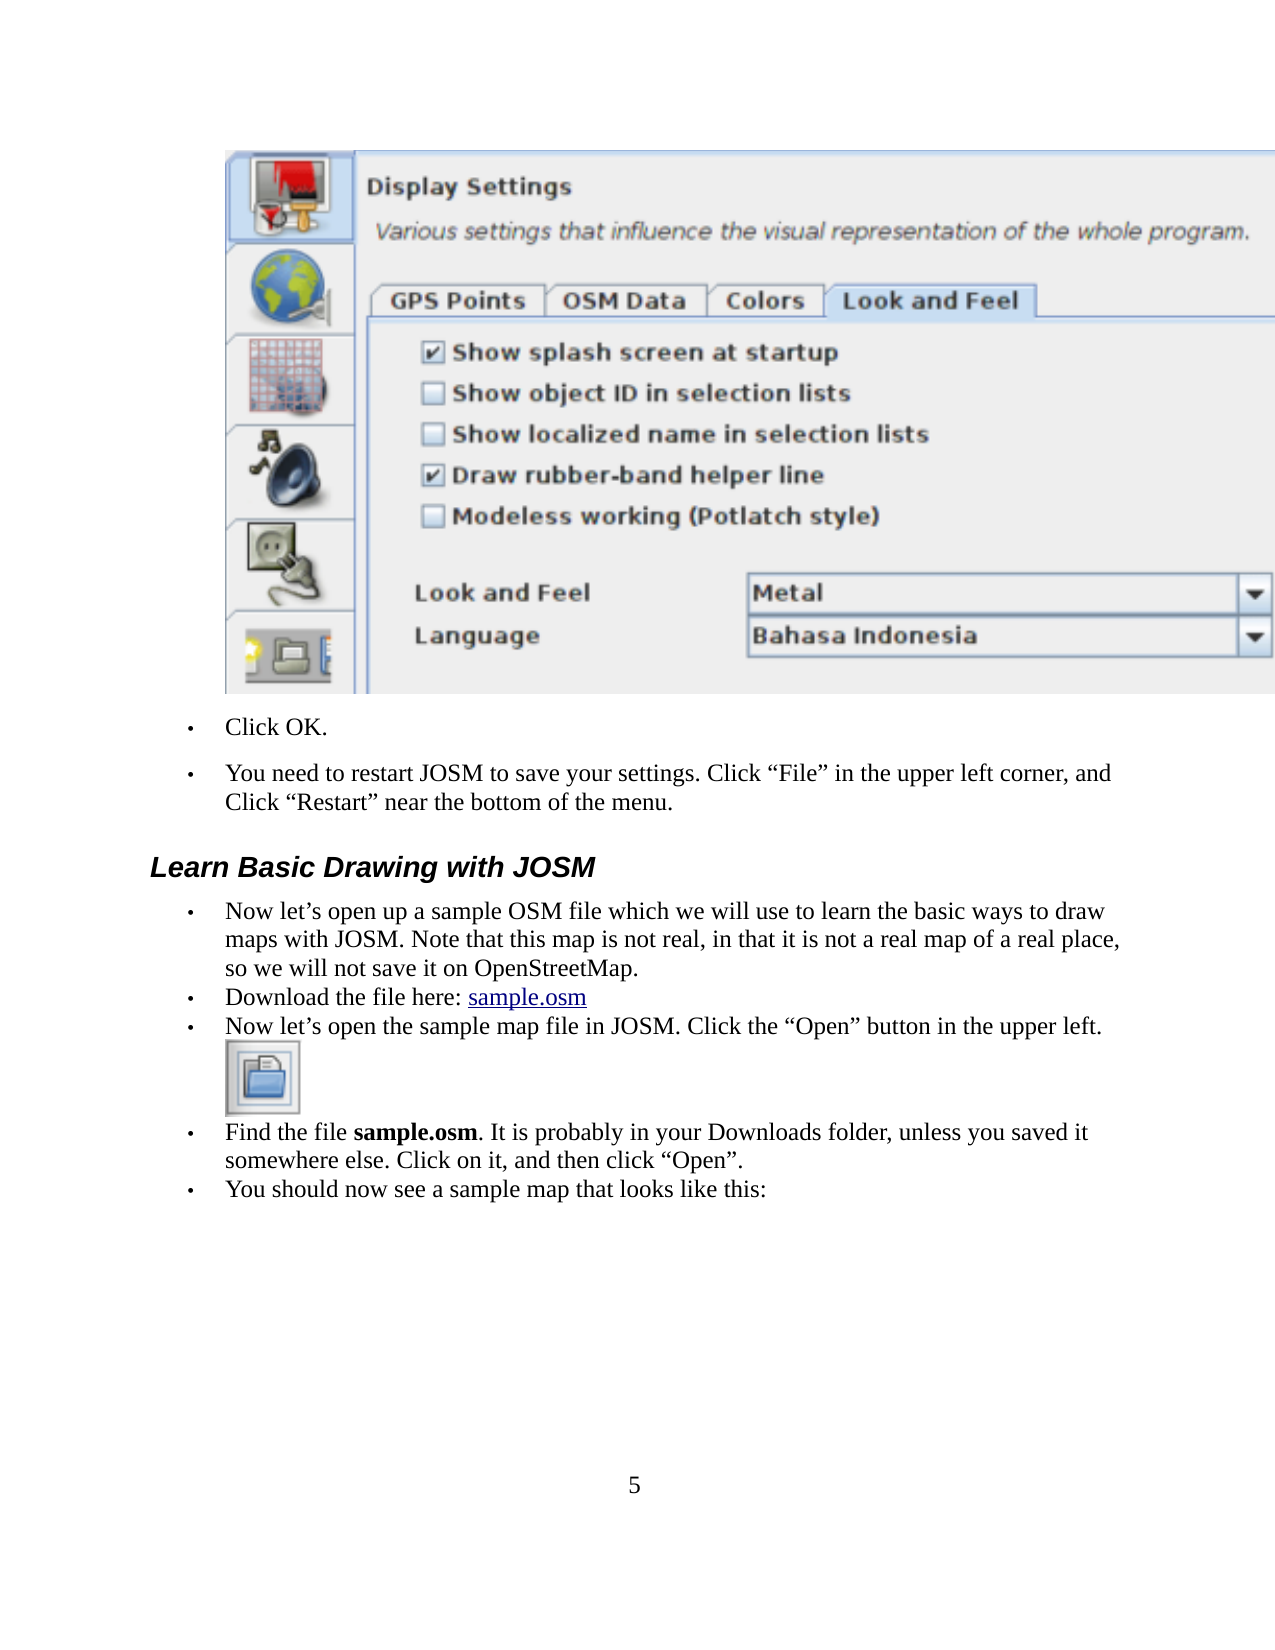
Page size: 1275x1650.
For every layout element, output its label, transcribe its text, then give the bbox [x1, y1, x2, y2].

picture [225, 150, 1275, 694]
list You need to restart JOSM to save your settings. Click “File” in the upper left corner, and Click “Restart” near the bottom of the menu. [187, 758, 1125, 816]
list Click OK. [187, 712, 1125, 740]
list You should now see a sample map that looks like this: [187, 1174, 1125, 1203]
list Download the file here: sample.osm [187, 982, 1125, 1011]
list Now let’s open up a sample OSM file which we will use to learn the basic ways to draw maps with JOSM. Note that this map is not real, in that it is not a real map of a real place, so we will not save it on OpenStreetMap. [187, 896, 1125, 982]
subtitle Learn Basic Drawing with JOSM [150, 850, 1125, 883]
list Find the file sample.osm. It is probably in your Downloads folder, unless you saved it somewhere else. Click on it, and then click “Open”. [187, 1117, 1125, 1174]
list Now let’s open the sample map file in JOSM. Click the “Open” button in the upper left. [187, 1011, 1125, 1039]
picture [225, 1039, 303, 1117]
